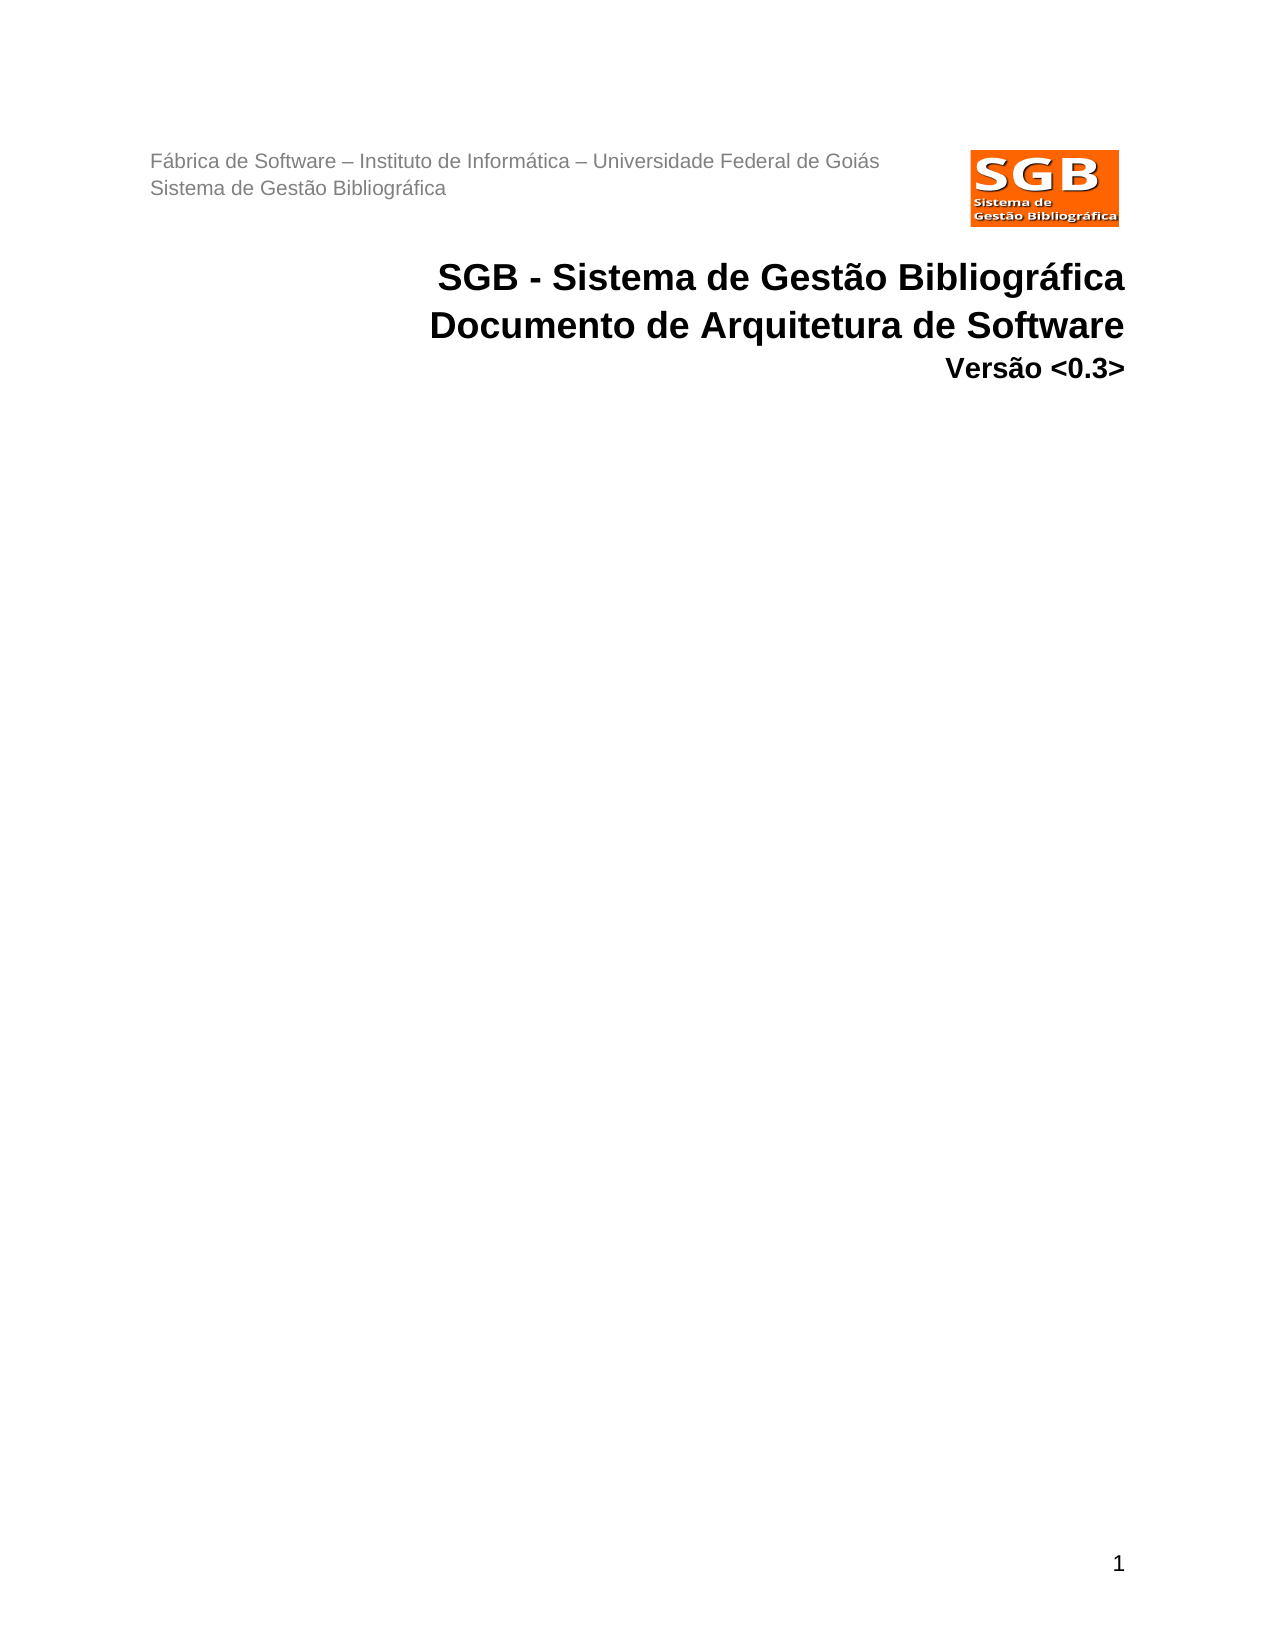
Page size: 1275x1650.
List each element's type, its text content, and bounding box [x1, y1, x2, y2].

text SGB - Sistema de Gestão Bibliográfica [150, 256, 1125, 298]
picture [970, 150, 1119, 227]
text Documento de Arquitetura de Software [150, 304, 1125, 346]
text Versão <0.3> [150, 352, 1125, 385]
